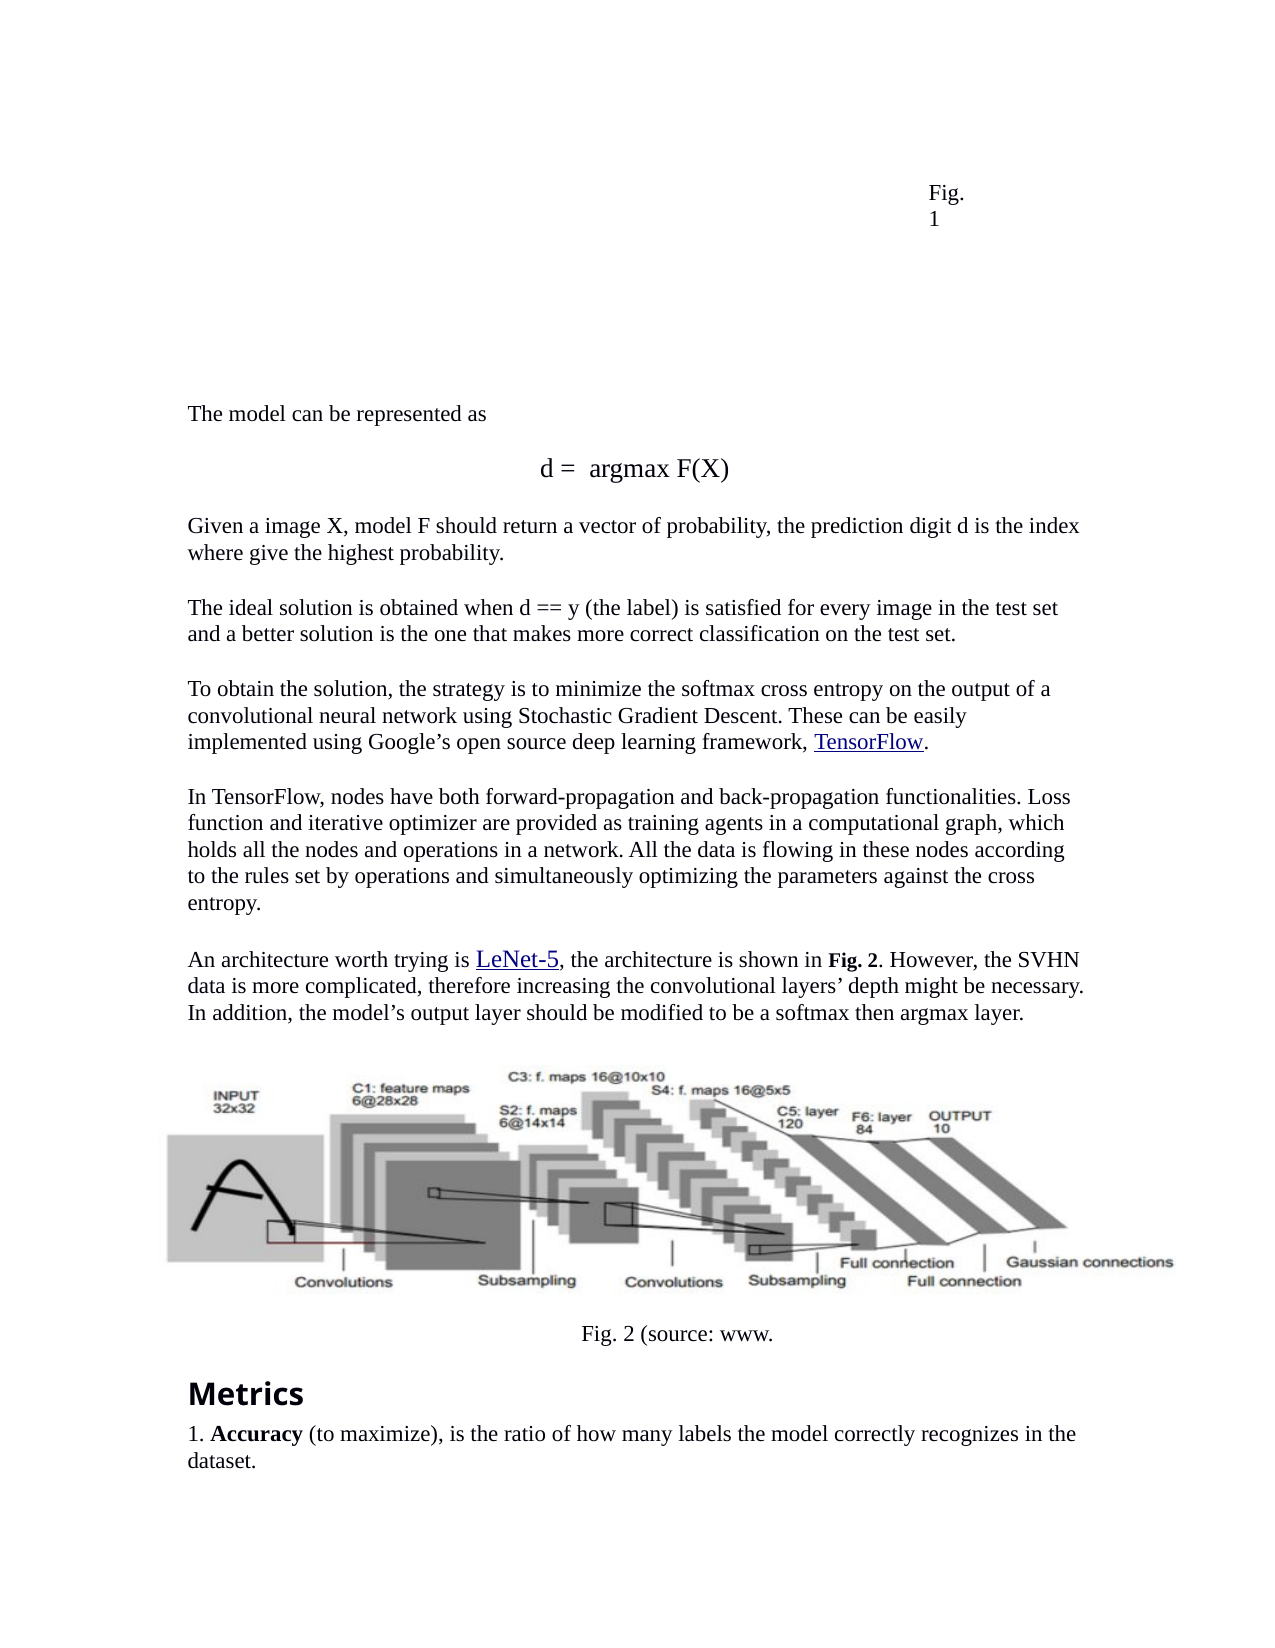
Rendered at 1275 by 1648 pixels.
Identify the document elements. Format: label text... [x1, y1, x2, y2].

subtitle Metrics [187, 1372, 1088, 1414]
text The model can be represented as [187, 400, 1088, 426]
text Fig. 2 (source: www. [187, 1320, 1088, 1347]
text 1. Accuracy (to maximize), is the ratio of how many labels the model correctly recognizes in the dataset. [187, 1421, 1088, 1473]
picture [157, 1065, 1179, 1294]
text To obtain the solution, the strategy is to minimize the softmax cross entropy on the output of a convolutional neural network using Stochastic Gradient Descent. These can be easily implemented using Google’s open source deep learning framework, TensorFlow. [187, 675, 1088, 754]
text Given a image X, model F should return a vector of probability, the prediction digit d is the index [187, 512, 1088, 539]
text d = argmax F(X) [187, 452, 1088, 484]
text where give the highest probability. [187, 539, 1088, 565]
text The ideal solution is obtained when d == y (the label) is satisfied for every image in the test set and a better solution is the one that makes more correct classification on the test set. [187, 594, 1088, 647]
text An architecture worth trying is LeNet-5, the architecture is shown in Fig. 2. However, the SVHN data is more complicated, therefore increasing the convolutional layers’ depth might be necessary. In addition, the model’s output layer should be modified to be a softmax then argmax layer. [187, 944, 1088, 1025]
text In TensorFlow, nodes have both forward-propagation and back-propagation functionalities. Loss function and iterative optimizer are provided as training agents in a computational graph, which holds all the nodes and operations in a network. All the data is flowing in these nodes according to the rules set by operations and simultaneously optimizing the parameters against the cross entropy. [187, 783, 1088, 915]
